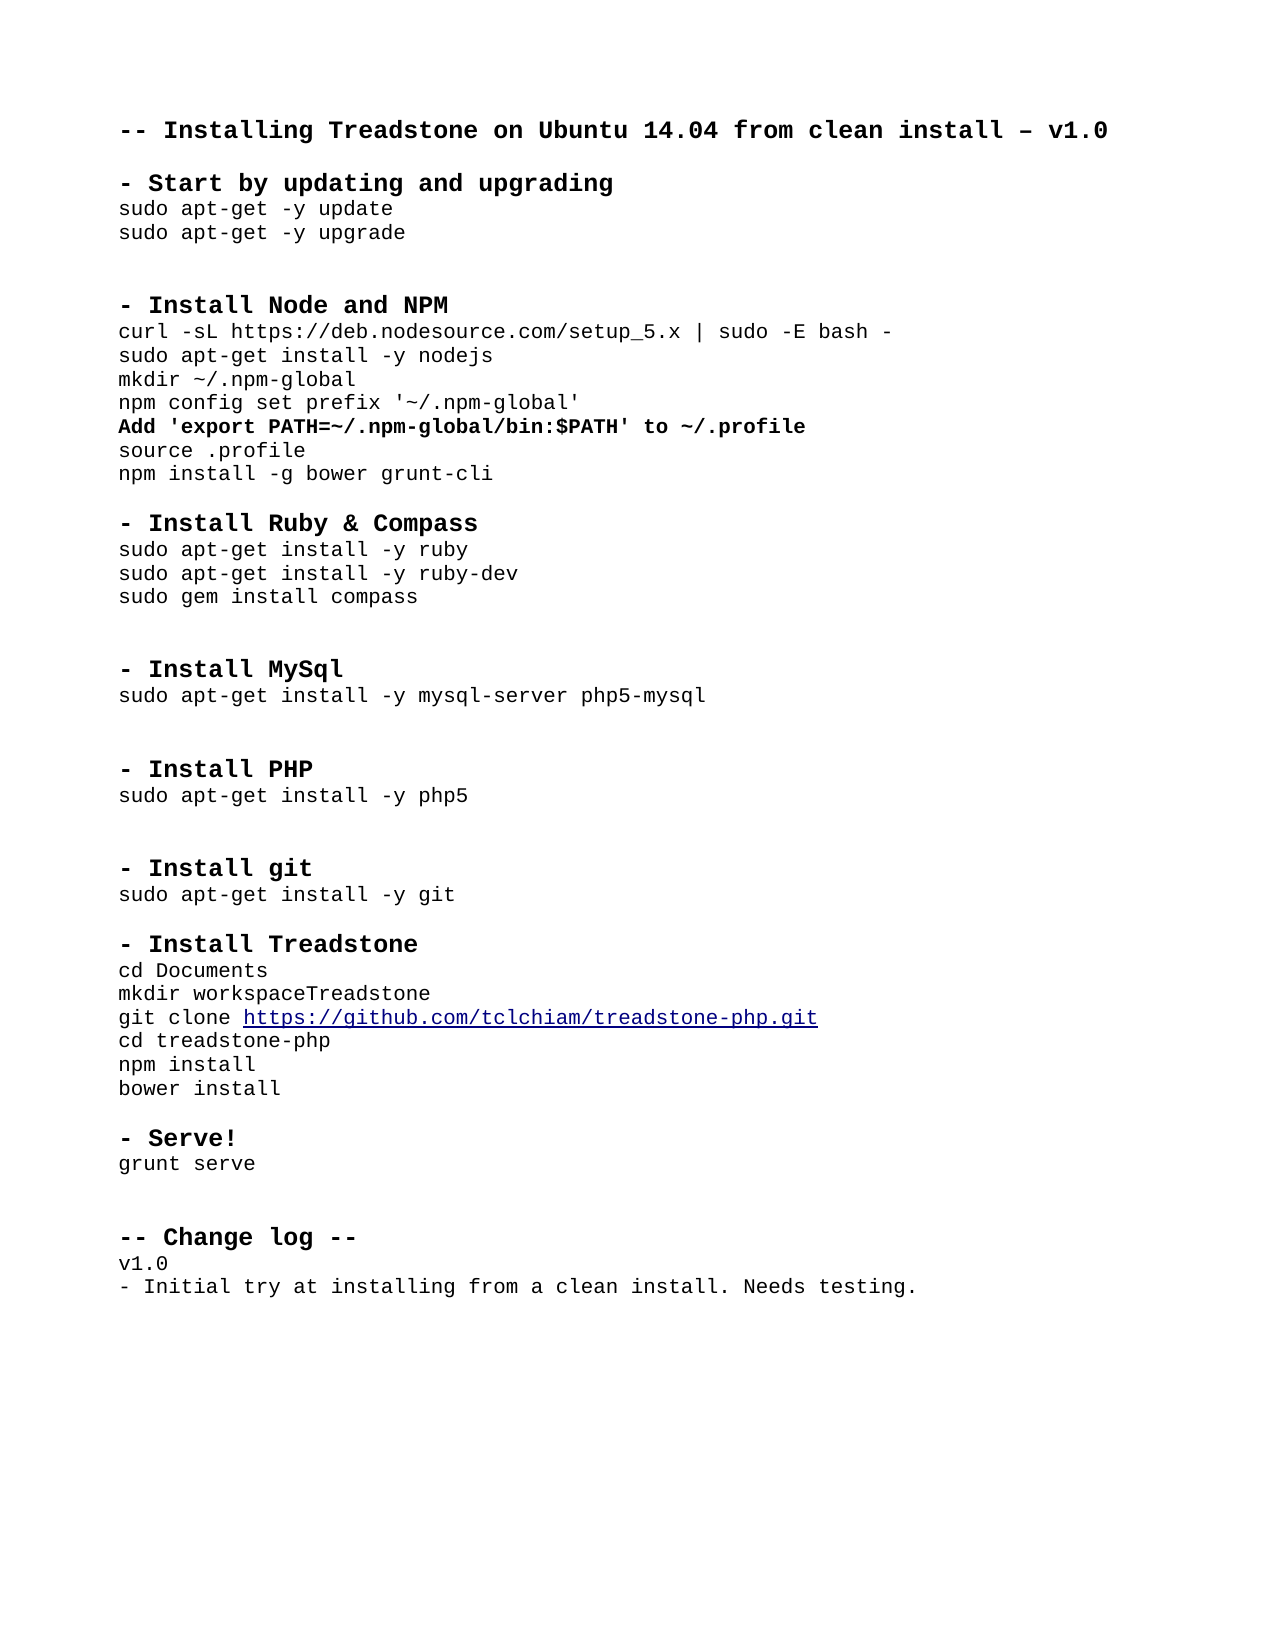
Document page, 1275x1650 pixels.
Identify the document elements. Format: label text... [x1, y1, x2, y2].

text cd treadstone-php [118, 1031, 1157, 1054]
title - Start by updating and upgrading [118, 170, 1157, 198]
text - Initial try at installing from a clean install. Needs testing. [118, 1276, 1157, 1300]
text Add 'export PATH=~/.npm-global/bin:$PATH' to ~/.profile [118, 416, 1157, 439]
text curl -sL https://deb.nodesource.com/setup_5.x | sudo -E bash - [118, 321, 1157, 345]
text source .profile [118, 439, 1157, 463]
text sudo apt-get -y update [118, 198, 1157, 222]
text cd Documents [118, 959, 1157, 983]
text sudo apt-get install -y ruby-dev [118, 562, 1157, 586]
text sudo gem install compass [118, 586, 1157, 610]
text mkdir ~/.npm-global [118, 369, 1157, 392]
text sudo apt-get install -y git [118, 884, 1157, 908]
text bower install [118, 1078, 1157, 1101]
title - Install Node and NPM [118, 293, 1157, 321]
text git clone https://github.com/tclchiam/treadstone-php.git [118, 1007, 1157, 1031]
text sudo apt-get install -y nodejs [118, 345, 1157, 369]
title -- Change log -- [118, 1224, 1157, 1253]
text sudo apt-get -y upgrade [118, 222, 1157, 246]
title - Install PHP [118, 756, 1157, 785]
text npm config set prefix '~/.npm-global' [118, 392, 1157, 416]
text npm install -g bower grunt-cli [118, 463, 1157, 487]
text sudo apt-get install -y mysql-server php5-mysql [118, 685, 1157, 709]
text npm install [118, 1054, 1157, 1078]
text sudo apt-get install -y ruby [118, 539, 1157, 562]
title - Install git [118, 856, 1157, 884]
text sudo apt-get install -y php5 [118, 785, 1157, 808]
text mkdir workspaceTreadstone [118, 983, 1157, 1007]
text grunt serve [118, 1153, 1157, 1177]
title - Serve! [118, 1125, 1157, 1153]
title - Install Ruby & Compass [118, 511, 1157, 539]
text v1.0 [118, 1253, 1157, 1276]
title - Install Treadstone [118, 931, 1157, 959]
title -- Installing Treadstone on Ubuntu 14.04 from clean install – v1.0 [118, 118, 1157, 146]
title - Install MySql [118, 657, 1157, 685]
